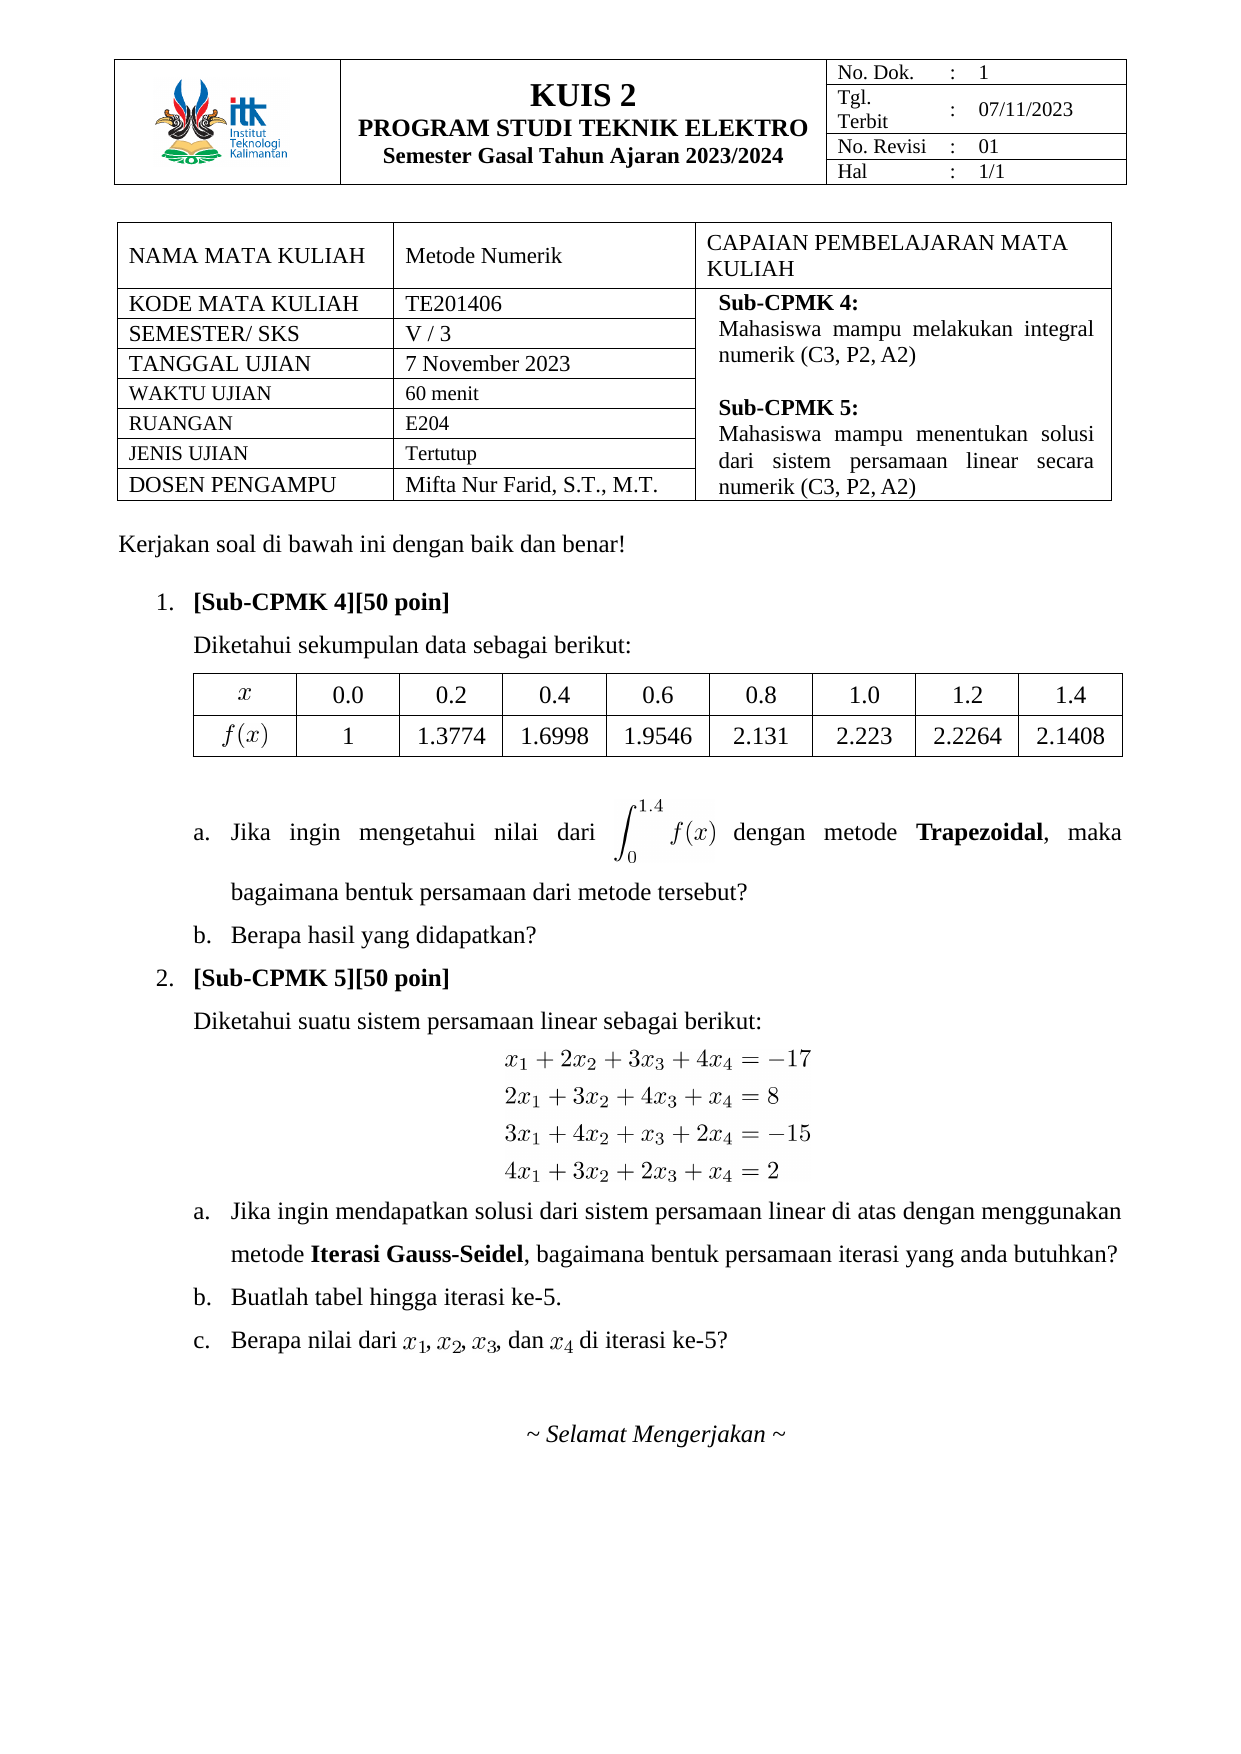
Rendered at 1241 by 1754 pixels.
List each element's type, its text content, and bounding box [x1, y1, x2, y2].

list Jika ingin mendapatkan solusi dari sistem persamaan linear di atas dengan menggunakan metode Iterasi Gauss-Seidel, bagaimana bentuk persamaan iterasi yang anda butuhkan? [193, 1196, 1122, 1268]
table_header 0.4 [503, 674, 606, 714]
table_cell Mifta Nur Farid, S.T., M.T. [394, 469, 695, 499]
table_cell TANGGAL UJIAN [118, 349, 393, 378]
table_header 1.2 [916, 674, 1018, 714]
table_cell 1.6998 [503, 716, 606, 756]
table_cell [194, 716, 296, 756]
table_cell JENIS UJIAN [118, 439, 393, 468]
table_cell 2.223 [813, 716, 915, 756]
table_cell V / 3 [394, 319, 695, 348]
table_cell 2.2264 [916, 716, 1018, 756]
picture [472, 1337, 496, 1353]
table_header 0.8 [710, 674, 812, 714]
picture [505, 1049, 811, 1182]
picture [222, 723, 267, 748]
table_cell 1.9546 [607, 716, 709, 756]
picture [614, 799, 715, 863]
list [Sub-CPMK 5][50 poin] [156, 963, 1122, 992]
table_header 0.0 [297, 674, 399, 714]
table_header Metode Numerik [394, 223, 695, 288]
table_cell TE201406 [394, 289, 695, 318]
table_cell 60 menit [394, 379, 695, 408]
text Kerjakan soal di bawah ini dengan baik dan benar! [118, 529, 1122, 558]
list Berapa hasil yang didapatkan? [193, 920, 1122, 948]
table_cell E204 [394, 409, 695, 438]
list Berapa nilai dari , , , dan di iterasi ke-5? [193, 1325, 1122, 1354]
table_header 0.2 [400, 674, 502, 714]
picture [550, 1337, 573, 1353]
table_cell SEMESTER/ SKS [118, 319, 393, 348]
table_header NAMA MATA KULIAH [118, 223, 393, 288]
table_cell KODE MATA KULIAH [118, 289, 393, 318]
table_header 1.0 [813, 674, 915, 714]
table_cell 1.3774 [400, 716, 502, 756]
picture [152, 77, 290, 167]
list Diketahui sekumpulan data sebagai berikut: [156, 630, 1122, 659]
table_cell Sub-CPMK 4: Mahasiswa mampu melakukan integral numerik (C3, P2, A2) Sub-CPMK 5: Mahasiswa mampu menentukan solusi dari sistem persamaan linear secara numerik (C3, P2, A2) [696, 289, 1111, 499]
table_cell RUANGAN [118, 409, 393, 438]
table_header [194, 674, 296, 714]
text ~ Selamat Mengerjakan ~ [192, 1419, 1122, 1448]
list Jika ingin mengetahui nilai dari dengan metode Trapezoidal, maka bagaimana bentuk persamaan dari metode tersebut? [193, 800, 1122, 905]
list [Sub-CPMK 4][50 poin] [156, 587, 1122, 616]
list Diketahui suatu sistem persamaan linear sebagai berikut: [156, 1006, 1122, 1035]
picture [403, 1337, 426, 1353]
table_cell 7 November 2023 [394, 349, 695, 378]
list Buatlah tabel hingga iterasi ke-5. [193, 1282, 1122, 1311]
table_header CAPAIAN PEMBELAJARAN MATA KULIAH [696, 223, 1111, 288]
table_header 1.4 [1019, 674, 1122, 714]
table_cell Tertutup [394, 439, 695, 468]
table_cell DOSEN PENGAMPU [118, 469, 393, 499]
table_cell WAKTU UJIAN [118, 379, 393, 408]
picture [238, 688, 251, 700]
picture [437, 1337, 461, 1353]
table_cell 2.131 [710, 716, 812, 756]
table_cell 2.1408 [1019, 716, 1122, 756]
table_cell 1 [297, 716, 399, 756]
table_header 0.6 [607, 674, 709, 714]
